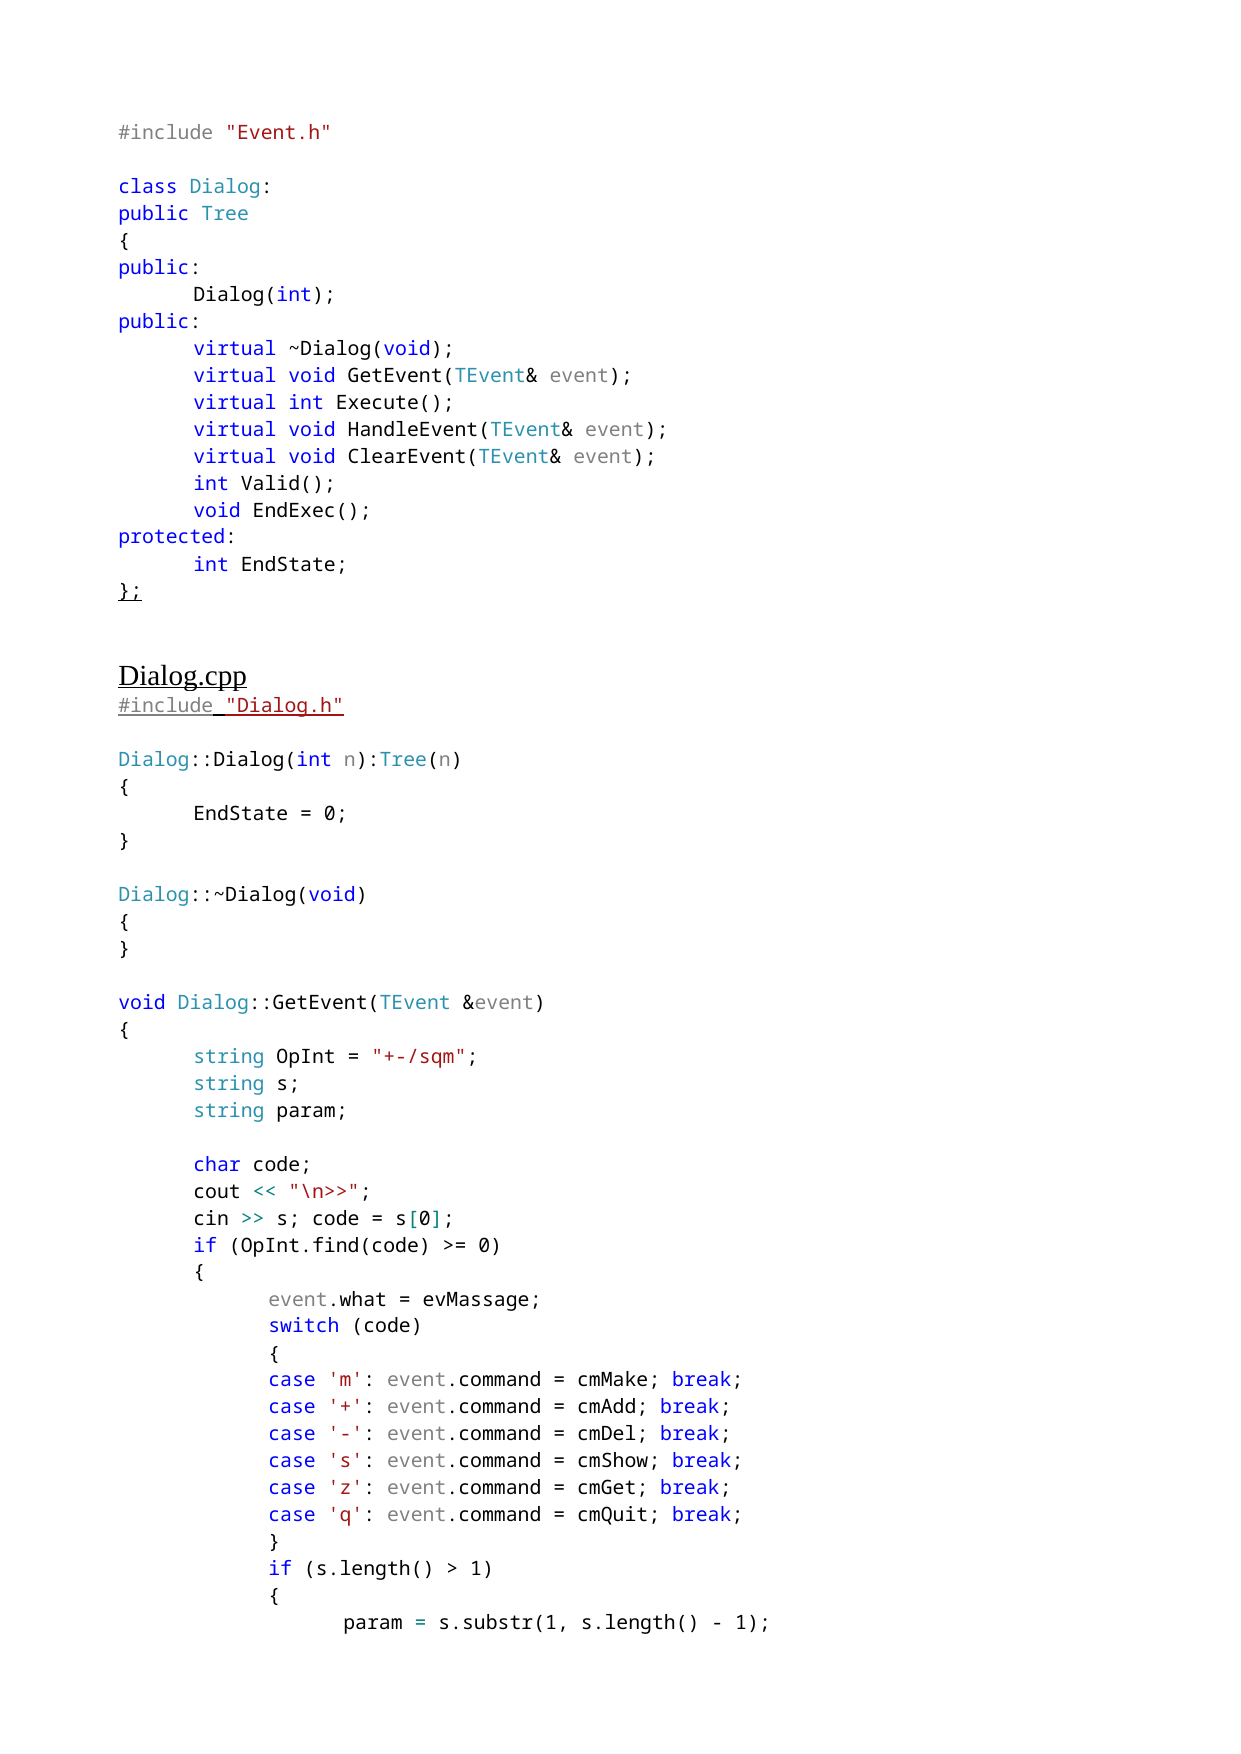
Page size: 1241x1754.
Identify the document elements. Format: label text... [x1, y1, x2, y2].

text #include "Event.h" [118, 118, 1122, 145]
text case '-': event.command = cmDel; break; [118, 1420, 1122, 1447]
text Dialog::~Dialog(void) [118, 880, 1122, 907]
text { [118, 1258, 1122, 1285]
text class Dialog: [118, 172, 1122, 199]
text Dialog.cpp [118, 658, 1122, 691]
text { [118, 1339, 1122, 1366]
text case 'z': event.command = cmGet; break; [118, 1474, 1122, 1501]
text virtual void GetEvent(TEvent& event); [118, 361, 1122, 388]
text cout << "\n>>"; [118, 1177, 1122, 1204]
text Dialog(int); [118, 280, 1122, 307]
text if (OpInt.find(code) >= 0) [118, 1231, 1122, 1258]
text string param; [118, 1096, 1122, 1123]
text void Dialog::GetEvent(TEvent &event) [118, 988, 1122, 1015]
text { [118, 1582, 1122, 1608]
text { [118, 772, 1122, 799]
text public Tree [118, 199, 1122, 226]
text virtual void ClearEvent(TEvent& event); [118, 442, 1122, 469]
text case 'm': event.command = cmMake; break; [118, 1366, 1122, 1393]
text void EndExec(); [118, 496, 1122, 523]
text virtual int Execute(); [118, 388, 1122, 415]
text int Valid(); [118, 469, 1122, 496]
text case 'q': event.command = cmQuit; break; [118, 1501, 1122, 1528]
text { [118, 226, 1122, 253]
text Dialog::Dialog(int n):Tree(n) [118, 745, 1122, 772]
text char code; [118, 1150, 1122, 1177]
text public: [118, 307, 1122, 334]
text case 's': event.command = cmShow; break; [118, 1447, 1122, 1474]
text } [118, 826, 1122, 853]
text virtual ~Dialog(void); [118, 334, 1122, 361]
text { [118, 1015, 1122, 1042]
text param = s.substr(1, s.length() - 1); [118, 1608, 1122, 1636]
text virtual void HandleEvent(TEvent& event); [118, 415, 1122, 442]
text public: [118, 253, 1122, 280]
text int EndState; [118, 550, 1122, 577]
text string OpInt = "+-/sqm"; [118, 1042, 1122, 1069]
text switch (code) [118, 1312, 1122, 1339]
text { [118, 907, 1122, 934]
text string s; [118, 1069, 1122, 1096]
text #include "Dialog.h" [118, 691, 1122, 718]
text if (s.length() > 1) [118, 1554, 1122, 1582]
text } [118, 1528, 1122, 1554]
text event.what = evMassage; [118, 1285, 1122, 1312]
text }; [118, 577, 1122, 604]
text cin >> s; code = s[0]; [118, 1204, 1122, 1231]
text protected: [118, 523, 1122, 550]
text case '+': event.command = cmAdd; break; [118, 1393, 1122, 1420]
text EndState = 0; [118, 799, 1122, 826]
text } [118, 934, 1122, 961]
